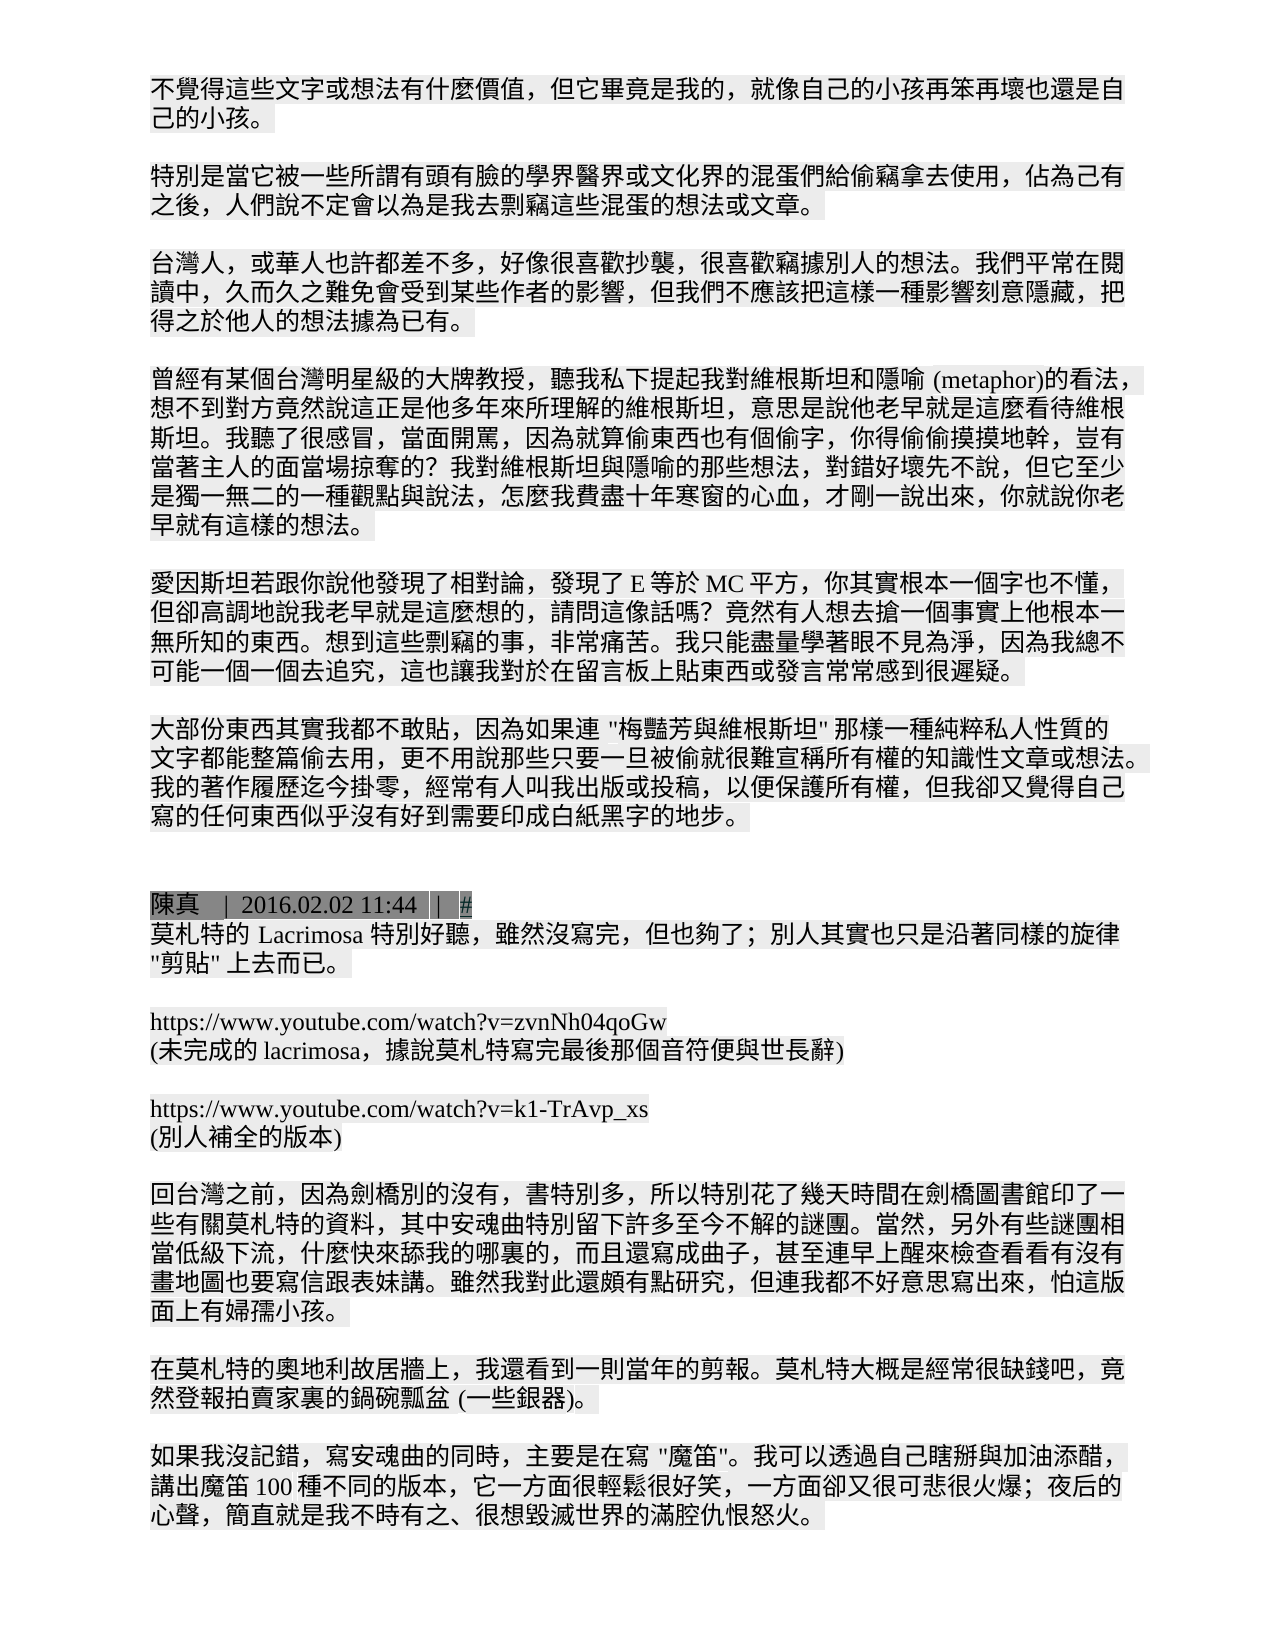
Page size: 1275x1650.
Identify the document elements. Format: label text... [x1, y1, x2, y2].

text 身邊有人常懷疑我轉述世界名著的真實性。真的是那樣嗎？人家世界文學大師會那樣低級地寫東西嗎？"等待果陀" 何等名著，會出現什麼 "自己講笑話自己笑到尿褲子" 的情節嗎？ 基本上，我的轉述應該都是真的，但你知道，轉述這東西就跟翻譯詩一樣，難免加油添醋；有時是故意瞎掰，例如我敢保證等待果陀裏絕對沒有 "口吃患者買汽水" 的笑話；有時則是記憶難免有誤，畢竟自從大學畢業後，我就幾乎不再閱讀這些所謂 "閒書"，而全在學術書堆裏打滾了。這些閒書，大部份是在國中和國小階段讀的，另一部份是在念大學時。直到最近一兩年，因為每周甚至每天大量時間都在等車、坐車，零碎時間很多，才有一點機會重新複習這些閒書。 總之，如果你是在寫論文或寫一些正經八百的文章，千萬別從我的轉述中直接取用，因為你很可能會以為等待果陀裏頭真的有 "口吃患者買汽水" 的笑話。至於劇中那兩位主角是不是真的自己講笑話自己笑到尿褲子，其實我也不確定；加油添醋久了，有時連自己也搞不清哪個故事才是原版，哪個是我的改編。 我常講故事，做為一種自慰，我是說自己安慰自己；因為沒有聽眾，只能講給自己聽。有時痛苦一來，每天得給自己在心裏頭講上十幾個故事。 身邊有人也經常納悶，我的記憶力怎麼那麼好？怎麼可能記得三、四十年前讀過的書，記得那麼多的故事、情節與人物？其實我 "宛如影印機一般" 的記憶力，早在念完小學之後，就被所謂教育給摧殘得支離破碎了。我並不是記憶力好，而是念念不忘。如果你心裏總是惦記著某個人物情節影像聲音，無時無刻縈繞心頭揮之不去，你還會忘記嗎？你會忘記楊過嗎？你會忘記令狐沖嗎？你會忘記包法利夫人嗎？你會忘記浮士德嗎？你會忘記安魂曲嗎？你會忘記地下社會裏新娘飛起來、朝井底丟花的那一幕嗎？你會忘記她的傻帽新郎溺水而亡被鬼新娘所救的那一幕嗎？ 當然，你不可能記住所有細節。有時之所以還記得，也許是因為某種原因。例如我約略記得等待果陀裏那兩個傻帽的名字，一個叫什麼米爾的；聽到米爾我都會很緊張，以為是在叫我 (艾米爾--emir)，名字跟我很像。 至於另一個就記不得了，只記得跟動情激素Estrogen的英文發音有點像。動情先生個性好像比較悲觀，老是說果陀不會來了，不如上吊算了。但他很奇怪，自己想上吊，卻總是邀請emir先試試。動情先生自己解下褲腰帶，掛上樹枝，然後說，"來，emir，你先"。emir說，"是你要上吊，怎麼叫我先呢？" 動情先生說，"那怎麼是我先呢?" emir說，"因為你比較輕啊。" 動情先生想想也對，於是就上吊試試看什麼感覺 (警語：危險動作，小朋友不要學)，還好樹枝斷了，但他仍然每天嚷著說人生荒謬無趣，不如上吊算了。 搞笑不一定可笑。一個悲劇主角，不一定得老是一副苦瓜臉。一個痛苦的人，當痛苦到了一種極致，他總是會惦記著一些美好而愉悅的往事或故事；即便是一個古老的千年舊夢，他也都還能記得，並不是因為他記憶力好，而是因為他念念不忘。可悲之處或許也正因為他始終忘不了生命曾經有過的一切美好。要是他腦海裏沒有那些好笑的、好玩的、動人的、迷死人的、椎心刺骨的故事或往事，說不定他的痛苦與悲劇反而會少一些。 還記得叱吒風雲的 "大國民" 嗎？至死念念不忘 rose bud(玫瑰花蕾)，死的時候還一直喊著rose bud, rose bud。大家很納悶，什麼是rose bud？什麼東西那麼重要，讓一代梟雄至死掛念？後來謎底揭曉，原來rose bud是他小時候玩的雪橇上頭的字樣；小小大國民那時才幾歲，正在雪地上玩著雪橇，就是那一天，他和他媽媽被迫分離了。 痛苦即便不一定是一種 "好人" 的特徵，至少也是一種 "人" 的記號。許多時候，有那樣的痛苦，於是就有了那樣的幽默。維根斯坦說，"幽默不是講笑話的本事，而是一種生活方式。" 一個東西之所以會 "好笑"，自然是因為它跟現實之間拉開了一種距離，就像企圖脫離地心引力那樣，從中產生一種人事時空 "異化" 了的趣味；你跟現實的距離遠了，靈魂出竅了，低頭看著腳下的可悲現實，自然也使得生命似乎變得更能忍受。 我是這麼理解莫札特的，他真的很好笑，生活不管如何顛沛挫折，情感思維不拘如何深邃沉重，幼稚到爆的赤子情懷卻似乎始終存在。有人懷疑那樣一種口無遮攔的低級幽默是一種病，但根據我的專業判斷，應該不是。那不是病，那是一種...一種什麼呢，其實我也找不到適當的詞，但我想我能由衷體會，也許可以說那是一種命一種個性吧，上天指派的一種宿命；他就是那樣的人，他就是那樣地活著，由不得他自己。 莫札特臨死前的最後一齣歌劇就是魔笛。我先前說錯了，我說齊克果讚揚魔笛是神聖的完美作品，我說錯了，一時想到唐喬凡尼去了。齊克果讚揚的當然是唐喬凡尼那樣一種充滿罪與罰成份的沉重作品，而不會是魔笛這樣的神怪童話。 莫札特顯然很喜歡魔笛裏頭那個很搞笑的捕鳥人。當我一個人在外面做事、等車或發呆，有時想到一些好笑的情節或故事，仍然會忍不住微笑。旁邊的人可能會覺得奇怪，這個人怎麼突然自己對著空氣微笑？ 記得捕鳥人 (名叫趴趴基諾) 和王子 (男主角的名字我反倒記不得)，必須接受三道考驗，才能拯救世界，才能讓天地合一，讓四季循環，讓陽光與黑夜各自回到它應有的位置。其中一道考驗就是沉默。我創辦的忍教裡頭其實也有這門心法，又稱七忍功，但至今還沒有人練成這套神功。簡單說就是抹黑由人，笑弄由人，糟蹋由人，都還是能忍忍忍忍忍忍忍地寫出七個忍字。捕鳥人是個俗人，自然不可能練成這套沉默心法。 話說 "沉默" 考試那天，鳥人很渴，一直想要喝水，想著想著，果然就有人拿水來了，原來是阿匹婆帶著兩名工人搬來一桶水。喝完水之後，捕鳥人就和王子繼續打坐，繼續接受 "沉默" 的考驗。沒想到，阿匹婆和工人卻當場聊起天來。工人問她： "請問妳今年幾歲啦？" 阿匹婆害羞地說："倫家剛滿18啦。" "有男朋友嗎？" "唉呀，怎麼這樣問啦，問得好直接哦"。 "現在時代開明，觀念進步，有什麼好害羞?" "有啦。有一個啦。" "是哪位幸運兒能當妳的男捧油啊?" "倫家的男朋友是個捕鳥人啦，整天抓小鳥，一次可以抓三隻五隻，很厲害喔。" "真是令人羨慕的奇男子。那他叫什麼名字呢？" "他叫做趴趴基諾，倫家我白天都叫他小諾諾，晚上就叫他小基基。" "那小基基現在人呢？" "唉唷，怎麼明知故問啦？小基基就在你眼前啦，就是在打坐練神功的那個帥哥啊，他就是倫家的男朋友啦。" 捕鳥人表面上靜坐練功，其實一直偷聽阿匹婆瞎掰，越聽越凍未條，於是就整個爆發了，忍不住開罵說： "我說這位阿嬤啊，妳講話嘛卡差不多咧，妳的歲數，做我的阿嬤的阿嬤都還有剩，我怎麼會是妳的男捧油？" 話一說完，阿匹婆和工人突然全都消失了，天邊傳來天神的一聲嘆息。"沉默" 這項考試沒通過，世界沒得拯救了。 還好，後來天神有給他補考的機會。情節十分複雜，我就不轉述了。總之，後來阿匹婆在捕鳥人接受沉默補考時又再度現身。因為捕鳥人嘴裡沈默，心裡並不沈默，心裡嘀咕著："媽的，拯救什麼世界，吃飽太閒是嗎？世界沉淪干咱們鳥事啊。這種日子真的很悶，雖然考試有免費美食吃到飽，但光有美食而沒有美女，人生何歡？" 心裏念頭一浮現，"美女" 果然來了，又是阿匹婆！ 而且這回更可怕，竟然當場強迫鳥人一定要娶她為妻，一哭二鬧三幾乎要上吊。但是鳥人這回學乖了，不出聲就是不出聲。最後，被逼到沒處可退時，只好默默點頭同意娶阿匹婆為妻。沒想到，才剛點頭，阿匹婆竟然化成一縷青煙，定睛一看，青煙裏頭有個美少女，原來是天神命令美少女裝扮成嚇死人的阿匹婆，藉以考驗捕鳥人。 後來，我記得捕鳥人和這位真命天女，一同參與了拯救世界的偉大工作。憑藉的是什麼呢？憑一支魔笛，從魔笛中可以吹出讓百獸馴服、讓怒海平息、讓枯石垂淚的動人音樂，從此陰暗退散，天地日夜重新恢復了秩序。 以上是我的轉述，故事基本上都是真的，不過枝節大多是我自己瞎掰。其實，魔笛的原始故事也不是莫札特的原創，他也是從某個詩人的詩歌自行加油添醋。 我想我能理解莫札特。我總是在他的一些 "低級幽默" 中能感受到他一種難以言喻的悲劇和痛苦。如果沒有那樣一種痛苦，何來音樂？何需音樂？如果沒有那樣一種痛苦，大概也不會有那樣一些粗鄙搞笑。生命美好，但依然可悲，特別是所謂天才，也許更是一番無從言說、難以名狀的痛苦。這樣的痛苦與可悲之深沉，並非來自它的規模之巨大，而是來自於它 "一個人，沒有同類" 的獨特性。 我從伍迪艾倫的身上，常能感受到他的一種極為 "政治不正確" 的想法，那就是，我覺得他似乎認為天才不應該以一般世俗道德來評價，天才有他自身的道德體系。 我知道這樣的想法聽起來很刺耳，很不正確，但其實我是十分認同的。當然，重點是：誰是天才？誰不是？誰說了算？不管怎麼樣，即便是完全把人類的智能與才華徹底看扁看輕看淡、非常 "宗教" 的維根斯坦都不否認在你我之中確實存在著一些極為特殊的天才。與其說天才是某種技藝的極致表現，不如說他其實就是一種生命的特殊形式，他有他自己的存活方式，有他自己的世界。 你當然還是可以評價他，但你首先必須能夠聰明到足以理解他，進入他所屬的世界，然後你才有可能以他的世界所屬的標準來評價他，而不是套用世俗規範。就好像你只能以大海的標準來評價屬於大海的生物，你只能以屬於天空的標準來評價屬於天空的物種，你不能批評他怎麼不在地面上匍匐前進，你也不能嘲笑他怎麼不吃草，因為他不是以那樣的方式活著；對你來說是美食，對他來說卻很可能一點意義也沒有，甚至逃之唯恐不及。 天才的世界之所以應該如此另眼相看，並非因其崇高，而是因其獨特。"王爾德說，我可以抵抗一切，除了誘惑。" 哪隻魚能抵抗來自大海的誘惑？哪隻鳥不嚮往著天空？ 我常覺得，天才還有個特徵，可以用一個大寫的英文字來形容：MUST！有句俗話說："非不為也，實不能也。" 天才往往很怪，人家往東他往西，人家上山他下海，人家向上提昇他卻努力沉淪，但這並不是因為他不肯這樣不肯那樣，而是就算他肯，他也做不到，因為他受制於一種彷彿上天命定的MUST，他非得這樣那樣不可，不是他能做主，就像一條魚不可能走斑馬線一樣，他不可能違逆他的基因宿命。就算他肯，他也做不到。 正因為這樣一種獨特性，讓他比一般凡夫俗子更能輕易掌握某種技藝才華，因為那套才華原本就刻印在他的血液基因裏，原本就屬於他的世界。莫札特說，他並不是在創作，他只是把腦海裏已經存在的音符寫下來。但我們一般人卻絞盡腦汁，硬是要想出個什麼靈感。這就好比說人再怎麼學游泳，都不可能游得比任何一隻小魚好，因為游泳原本就屬於魚的世界的一種生存方式。 這其實也說明了，為何天才總是如此看輕看淡看扁甚至毫不珍惜自身驚人的才華，就好像魚不可能看重游泳一樣，就算游得再好的魚，也不會因此得意洋洋。從這裏你也能看出天才與蠢才的基本差異。一個人，如果得意洋洋於某一種本事或所謂才華或什麼智商或什麼成就，那其實也恰恰意味著這就是個典型的蠢才。 通常來講，越是低能者，往往也越是得意非凡；所謂器小易盈，彷彿懂得某種知識或技術或才華或人為的智商測驗考了幾分很厲害似的。許多時候，根本連才華也稱不上，不過只是當個官，當個教授，當個院長，出國比賽得了什麼獎，或是成為研究生什麼的，蠢才們的嘴臉馬上就會完全變了個樣，不堪入目。我認識很多這種人，俯拾皆是。 相反地，你看那些真正的天才，他們不但不會為其所謂才華而有一絲得意傲慢，而且往往看輕看淡看扁，甚且從中感到一種痛苦與無奈，因為那些所謂才華不是他選擇的，而是才華選擇了他，他得服從於生命中這樣一個大寫的MUST！ 我很不喜歡使用天才一詞，因為這辭彙已經被污染扭曲成另外一種帶有虛榮與驕傲的意涵。但是，天才怎麼可能得意，怎麼可能傲慢呢？低能的蠢蛋才會得意洋洋，甚至自我滿意度破表。 這種蠢蛋市面上多得是，醫界學界特別多，放眼皆是，例如那位好像根本不知道自己在幹什麼的柯大帥便是典型一例。我不難想像天才的痛苦、自貶甚至自暴自棄，倒是很難想像，當一個人的智能與見識如此拙劣到嚇死人的地步，怎麼會一點點病識感也沒有？我就算再怎麼笨，肯定也都能大約知道自己笨到什麼程度；就好像一個醜八怪，怎麼可能會以為自己美如天仙或潘安再世？這意味著，某些人，愚蠢程度之深，其實是深不見底的，以致於讓他根本看不見自己嚇死人的愚蠢與低能。不信，請看： https://goo.gl/2mCM85 (真的很難想像這個社會究竟怎麼了？忍耐力竟然如此之高，似乎只要顏色對了，一切便都可忍耐；再怎麼低能惡搞瞎搞也沒關係，再怎麼道德敗壞無恥下流栽贓做假抹黑捏造自導自演嫁禍對手，統統都沒關係；低能沒關係，敗德沒關係，唯一有關係的就是你必須綠油油才行。題外話。) 人的自覺或病識感，其實也恰恰反映了一種深度。劍橋曾經有個哲學研究生，很聰明，但是很奇怪，就在他即將完成博士學位之際，突然說他不想交論文了。老師和同學都覺得很奇怪，問他為什麼呢？他說，"因為我覺得自己寫的東西沒有價值，沒有什麼原創性。" 羅素把這事情告訴維根斯，維根斯坦聽了很感動，他說，"光憑他這句話，劍橋就應該頒給他一個博士學位。" 天才如果聽起來很刺耳，也許換個詞也一樣。天才在我看來就是一些很像人的 "人"，生命氣息很強，活在自己所屬的世界，只問一己，不問眾生；自己沿著自己的軌道轉，不離不棄，不折不從。他們較少虛榮，因為生命裏頭有個大寫的 "MUST" 自然會迫使他活出自己的模樣，就像梭羅說的，"如果有人沒有跟著大家齊步走，那也許是因為他聽到不一樣的鼓聲"。如果有人不在地上走，而在空中飛，水裏游，那也許是因為天空、大海才是他的家。 P.S.： 1. 關於安魂曲，底下這些曲調，也許就是純粹莫札特生前所寫，而沒有其他人的添加補齊。 https://www.youtube.com/watch?v=Mr31v7wWkE8 2. 我想查魔笛裏的一段詞："In diesen heil gen Ha ! len kennt man die Ra che nicht..." (誰都應寬恕敵人，不喜歡此一教義者，不配當 "人"。) 結果看到空中大學的網站： http://goo.gl/5hQVVO 竟然看到這樣一段話："那時代的人，對莫札特的一些言詞與作風無法茍同，對他的音樂也只是欣賞，但莫札特死後有知的話應可安息，因為我們己經從他的作品中洞澈真情。" 我看了有點感冒，因為後面那兩句是我寫的，而且寫過很多次。比方說，十八年前寫 Alan Turing的一篇文章叫 "危險的實驗"，裏頭就是這麼寫的。當然，你很難對兩個句子或某種表達方式宣稱所有權。我不敢說這一定是抄襲，也許真的是巧合。 我的文章經常被冒用，被剪貼抄襲，或是大量被剽竊想法，甚至整篇文章改掉作者名字直接拿去賣。每次想到這些事，就覺得很痛苦，很想把網路上所有我的文字全部刪除。我並不覺得這些文字或想法有什麼價值，但它畢竟是我的，就像自己的小孩再笨再壞也還是自己的小孩。 特別是當它被一些所謂有頭有臉的學界醫界或文化界的混蛋們給偷竊拿去使用，佔為己有之後，人們說不定會以為是我去剽竊這些混蛋的想法或文章。 台灣人，或華人也許都差不多，好像很喜歡抄襲，很喜歡竊據別人的想法。我們平常在閱讀中，久而久之難免會受到某些作者的影響，但我們不應該把這樣一種影響刻意隱藏，把得之於他人的想法據為已有。 曾經有某個台灣明星級的大牌教授，聽我私下提起我對維根斯坦和隱喻 (metaphor)的看法，想不到對方竟然說這正是他多年來所理解的維根斯坦，意思是說他老早就是這麼看待維根斯坦。我聽了很感冒，當面開罵，因為就算偷東西也有個偷字，你得偷偷摸摸地幹，豈有當著主人的面當場掠奪的？我對維根斯坦與隱喻的那些想法，對錯好壞先不說，但它至少是獨一無二的一種觀點與說法，怎麼我費盡十年寒窗的心血，才剛一說出來，你就說你老早就有這樣的想法。 愛因斯坦若跟你說他發現了相對論，發現了E等於MC平方，你其實根本一個字也不懂，但卻高調地說我老早就是這麼想的，請問這像話嗎？竟然有人想去搶一個事實上他根本一無所知的東西。想到這些剽竊的事，非常痛苦。我只能盡量學著眼不見為淨，因為我總不可能一個一個去追究，這也讓我對於在留言板上貼東西或發言常常感到很遲疑。 大部份東西其實我都不敢貼，因為如果連 "梅豔芳與維根斯坦" 那樣一種純粹私人性質的文字都能整篇偷去用，更不用說那些只要一旦被偷就很難宣稱所有權的知識性文章或想法。我的著作履歷迄今掛零，經常有人叫我出版或投稿，以便保護所有權，但我卻又覺得自己寫的任何東西似乎沒有好到需要印成白紙黑字的地步。 [150, 75, 1125, 832]
text 陳真 | 2016.02.02 11:44 | # [150, 891, 1125, 920]
text 莫札特的 Lacrimosa 特別好聽，雖然沒寫完，但也夠了；別人其實也只是沿著同樣的旋律 "剪貼" 上去而已。 https://www.youtube.com/watch?v=zvnNh04qoGw (未完成的lacrimosa，據說莫札特寫完最後那個音符便與世長辭) https://www.youtube.com/watch?v=k1-TrAvp_xs (別人補全的版本) 回台灣之前，因為劍橋別的沒有，書特別多，所以特別花了幾天時間在劍橋圖書館印了一些有關莫札特的資料，其中安魂曲特別留下許多至今不解的謎團。當然，另外有些謎團相當低級下流，什麼快來舔我的哪裏的，而且還寫成曲子，甚至連早上醒來檢查看看有沒有畫地圖也要寫信跟表妹講。雖然我對此還頗有點研究，但連我都不好意思寫出來，怕這版面上有婦孺小孩。 在莫札特的奧地利故居牆上，我還看到一則當年的剪報。莫札特大概是經常很缺錢吧，竟然登報拍賣家裏的鍋碗瓢盆 (一些銀器)。 如果我沒記錯，寫安魂曲的同時，主要是在寫 "魔笛"。我可以透過自己瞎掰與加油添醋，講出魔笛100種不同的版本，它一方面很輕鬆很好笑，一方面卻又很可悲很火爆；夜后的心聲，簡直就是我不時有之、很想毀滅世界的滿腔仇恨怒火。 https://www.youtube.com/watch?v=L4HUTaExyfo (夜后) https://www.youtube.com/watch?v=R7naUZ8BHdM (夜后。有歌詞) 莫札特臨終前夕，心裏想些什麼呢？沒有人知道。但我知道他在臨死前，躺在床上奄奄一息之際，有個應該是魔笛的演員來看他，原本苦瓜臉的莫札特馬上開心地哼起魔笛裏頭那首輕快的 "快樂捕鳥人"。很多文獻記載了這件事。 這個捕鳥人很搞笑，讓我常聯想起唐吉訶德裏那個一樣搞笑的隨從Sancho。例如人家王子遇到恐龍襲擊時，明明是夜后的三仙女所救，捕鳥人剛好路過，王子悠悠醒來，以為他就是救命恩人，捕鳥人竟然趕緊攬下這份救命之恩，結果被三仙女把嘴巴給縫了起來。 https://www.youtube.com/watch?v=eb5R2bJtGDo (快樂捕鳥人) 天才一詞在我聽起來，充滿貶意，很難聽。我倒比較喜歡這麼說：莫札特無疑是個活生生的 "人"，我總感覺他不曾死去，而始終就在我身邊。死去的應該是我們，而不是他。有一回，有人問愛因斯坦，死亡對他而言意味著什麼？愛因斯坦說，"意味著我永遠都不能再聽莫札特了"。 [150, 920, 1125, 1559]
